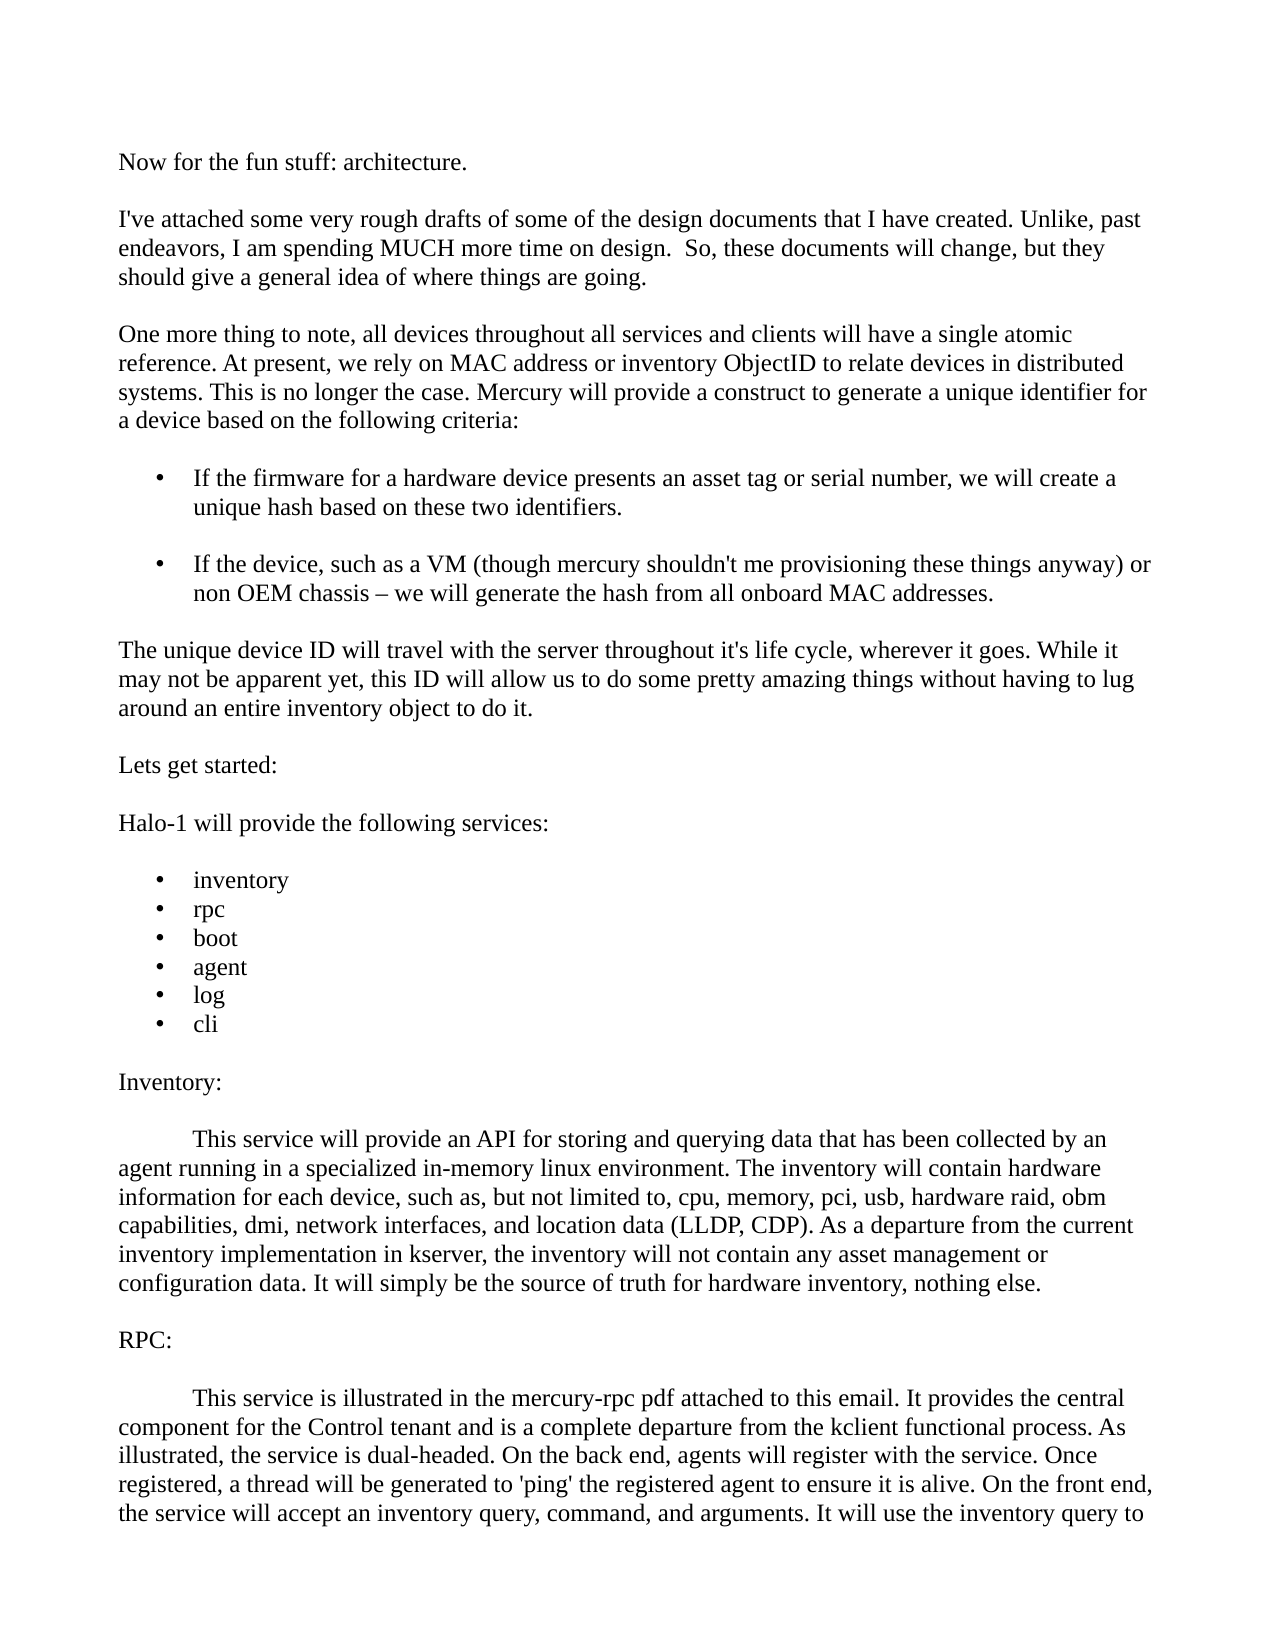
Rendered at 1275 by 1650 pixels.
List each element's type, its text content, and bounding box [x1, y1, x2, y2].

list If the device, such as a VM (though mercury shouldn't me provisioning these things anyway) or non OEM chassis – we will generate the hash from all onboard MAC addresses. [156, 549, 1157, 607]
list rpc [156, 894, 1157, 923]
list log [156, 981, 1157, 1009]
text I've attached some very rough drafts of some of the design documents that I have created. Unlike, past endeavors, I am spending MUCH more time on design. So, these documents will change, but they should give a general idea of where things are going. [118, 204, 1157, 291]
text Inventory: [118, 1038, 1157, 1096]
list cli [156, 1009, 1157, 1038]
text The unique device ID will travel with the server throughout it's life cycle, wherever it goes. While it may not be apparent yet, this ID will allow us to do some pretty amazing things without having to lug around an entire inventory object to do it. [118, 636, 1157, 722]
text RPC: [118, 1326, 1157, 1354]
list If the firmware for a hardware device presents an asset tag or serial number, we will create a unique hash based on these two identifiers. [156, 463, 1157, 521]
text Lets get started: [118, 751, 1157, 779]
text This service will provide an API for storing and querying data that has been collected by an agent running in a specialized in-memory linux environment. The inventory will contain hardware information for each device, such as, but not limited to, cpu, memory, pci, usb, hardware raid, obm capabilities, dmi, network interfaces, and location data (LLDP, CDP). As a departure from the current inventory implementation in kserver, the inventory will not contain any asset management or configuration data. It will simply be the source of truth for hardware inventory, nothing else. [118, 1124, 1157, 1297]
text Now for the fun stuff: architecture. [118, 147, 1157, 176]
list boot [156, 923, 1157, 952]
text Halo-1 will provide the following services: [118, 808, 1157, 837]
list agent [156, 952, 1157, 981]
text One more thing to note, all devices throughout all services and clients will have a single atomic reference. At present, we rely on MAC address or inventory ObjectID to relate devices in distributed systems. This is no longer the case. Mercury will provide a construct to generate a unique identifier for a device based on the following criteria: [118, 319, 1157, 434]
text This service is illustrated in the mercury-rpc pdf attached to this email. It provides the central component for the Control tenant and is a complete departure from the kclient functional process. As illustrated, the service is dual-headed. On the back end, agents will register with the service. Once registered, a thread will be generated to 'ping' the registered agent to ensure it is alive. On the front end, the service will accept an inventory query, command, and arguments. It will use the inventory query to [118, 1383, 1157, 1527]
list inventory [156, 866, 1157, 894]
